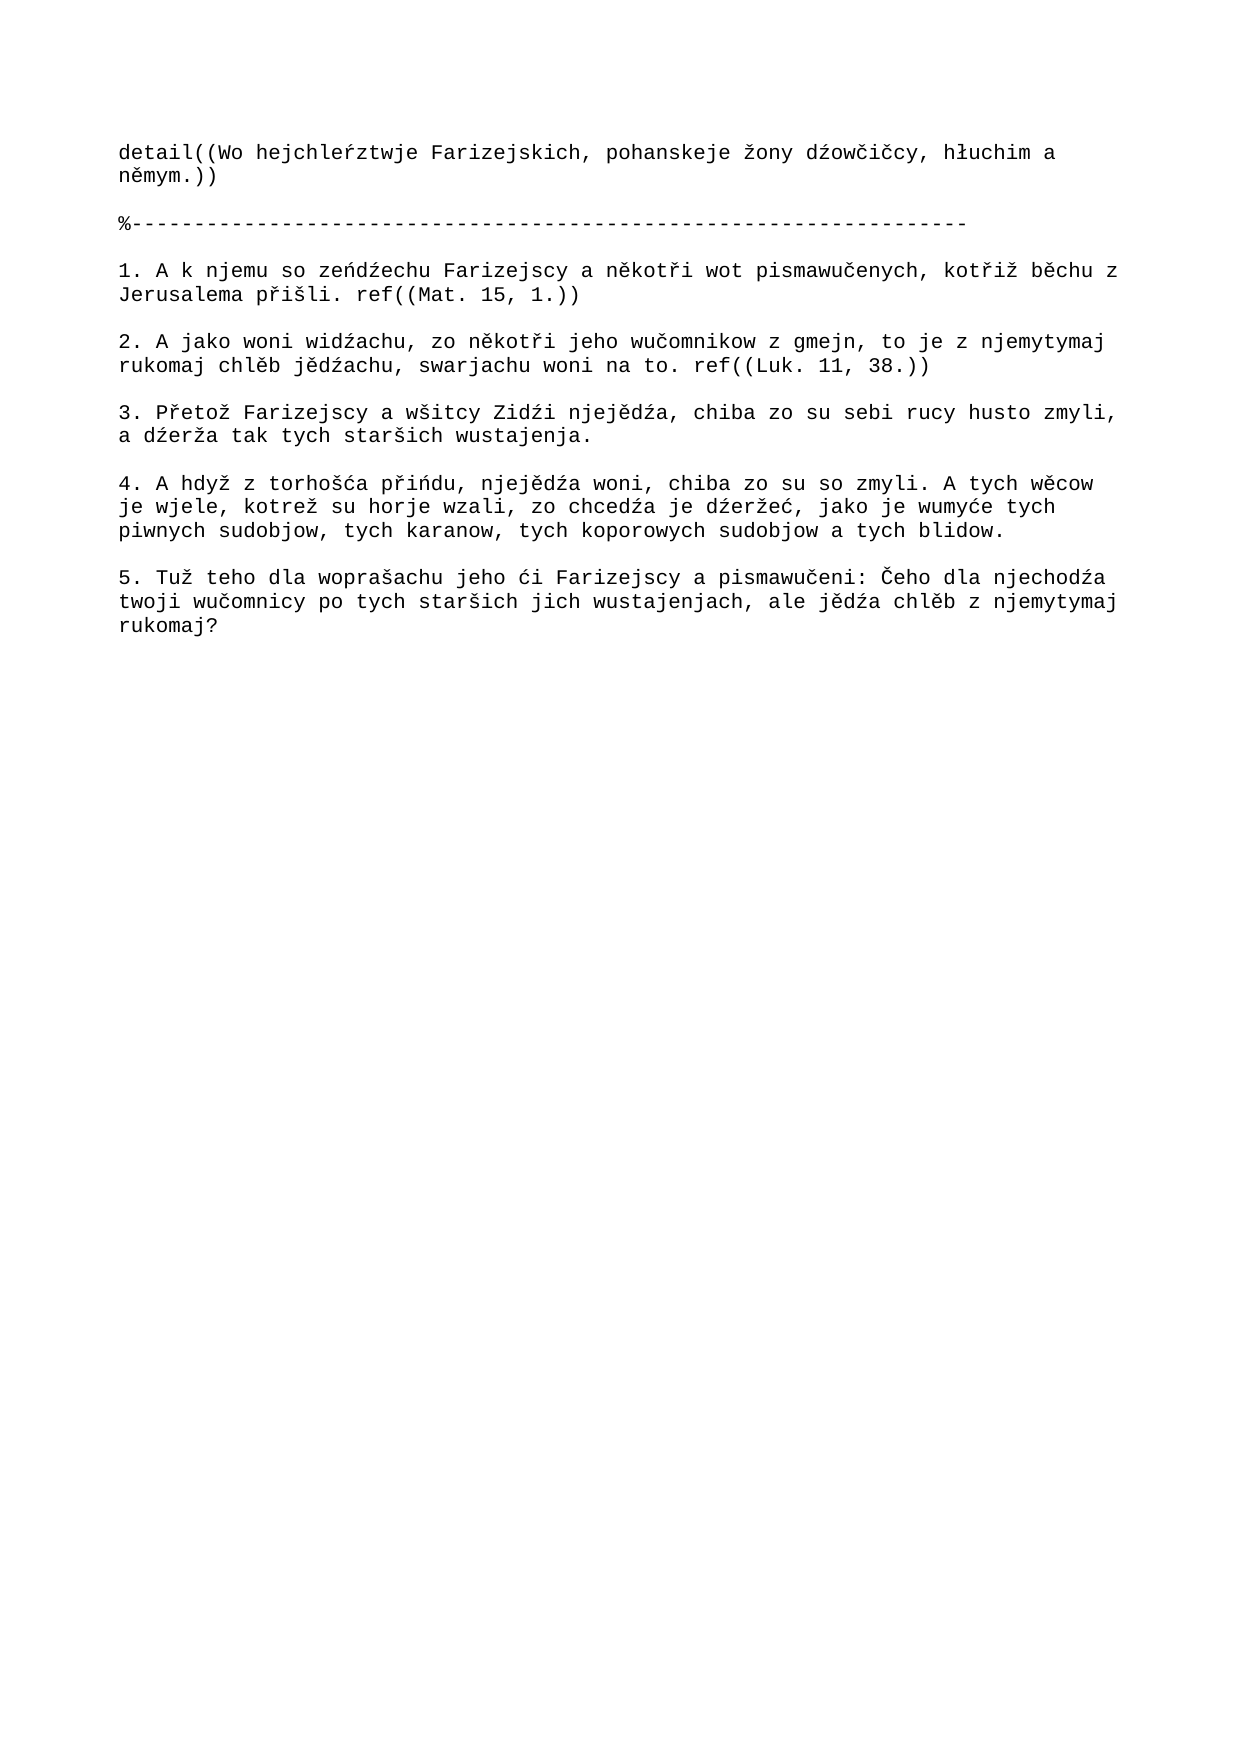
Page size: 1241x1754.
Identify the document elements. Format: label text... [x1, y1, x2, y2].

text 4. A hdyž z torhošća přińdu, njejědźa woni, chiba zo su so zmyli. A tych wěcow je wjele, kotrež su horje wzali, zo chcedźa je dźeržeć, jako je wumyće tych piwnych sudobjow, tych karanow, tych koporowych sudobjow a tych blidow. [118, 473, 1122, 544]
text 2. A jako woni widźachu, zo někotři jeho wučomnikow z gmejn, to je z njemytymaj rukomaj chlěb jědźachu, swarjachu woni na to. ref((Luk. 11, 38.)) [118, 331, 1122, 378]
text 5. Tuž teho dla woprašachu jeho ći Farizejscy a pismawučeni: Čeho dla njechodźa twoji wučomnicy po tych staršich jich wustajenjach, ale jědźa chlěb z njemytymaj rukomaj? [118, 567, 1122, 638]
text %------------------------------------------------------------------- [118, 213, 1122, 236]
text 3. Přetož Farizejscy a wšitcy Zidźi njejědźa, chiba zo su sebi rucy husto zmyli, a dźerža tak tych staršich wustajenja. [118, 402, 1122, 449]
text 1. A k njemu so zeńdźechu Farizejscy a někotři wot pismawučenych, kotřiž běchu z Jerusalema přišli. ref((Mat. 15, 1.)) [118, 260, 1122, 307]
text detail((Wo hejchleŕztwje Farizejskich, pohanskeje žony dźowčičcy, hłuchim a němym.)) [118, 142, 1122, 189]
